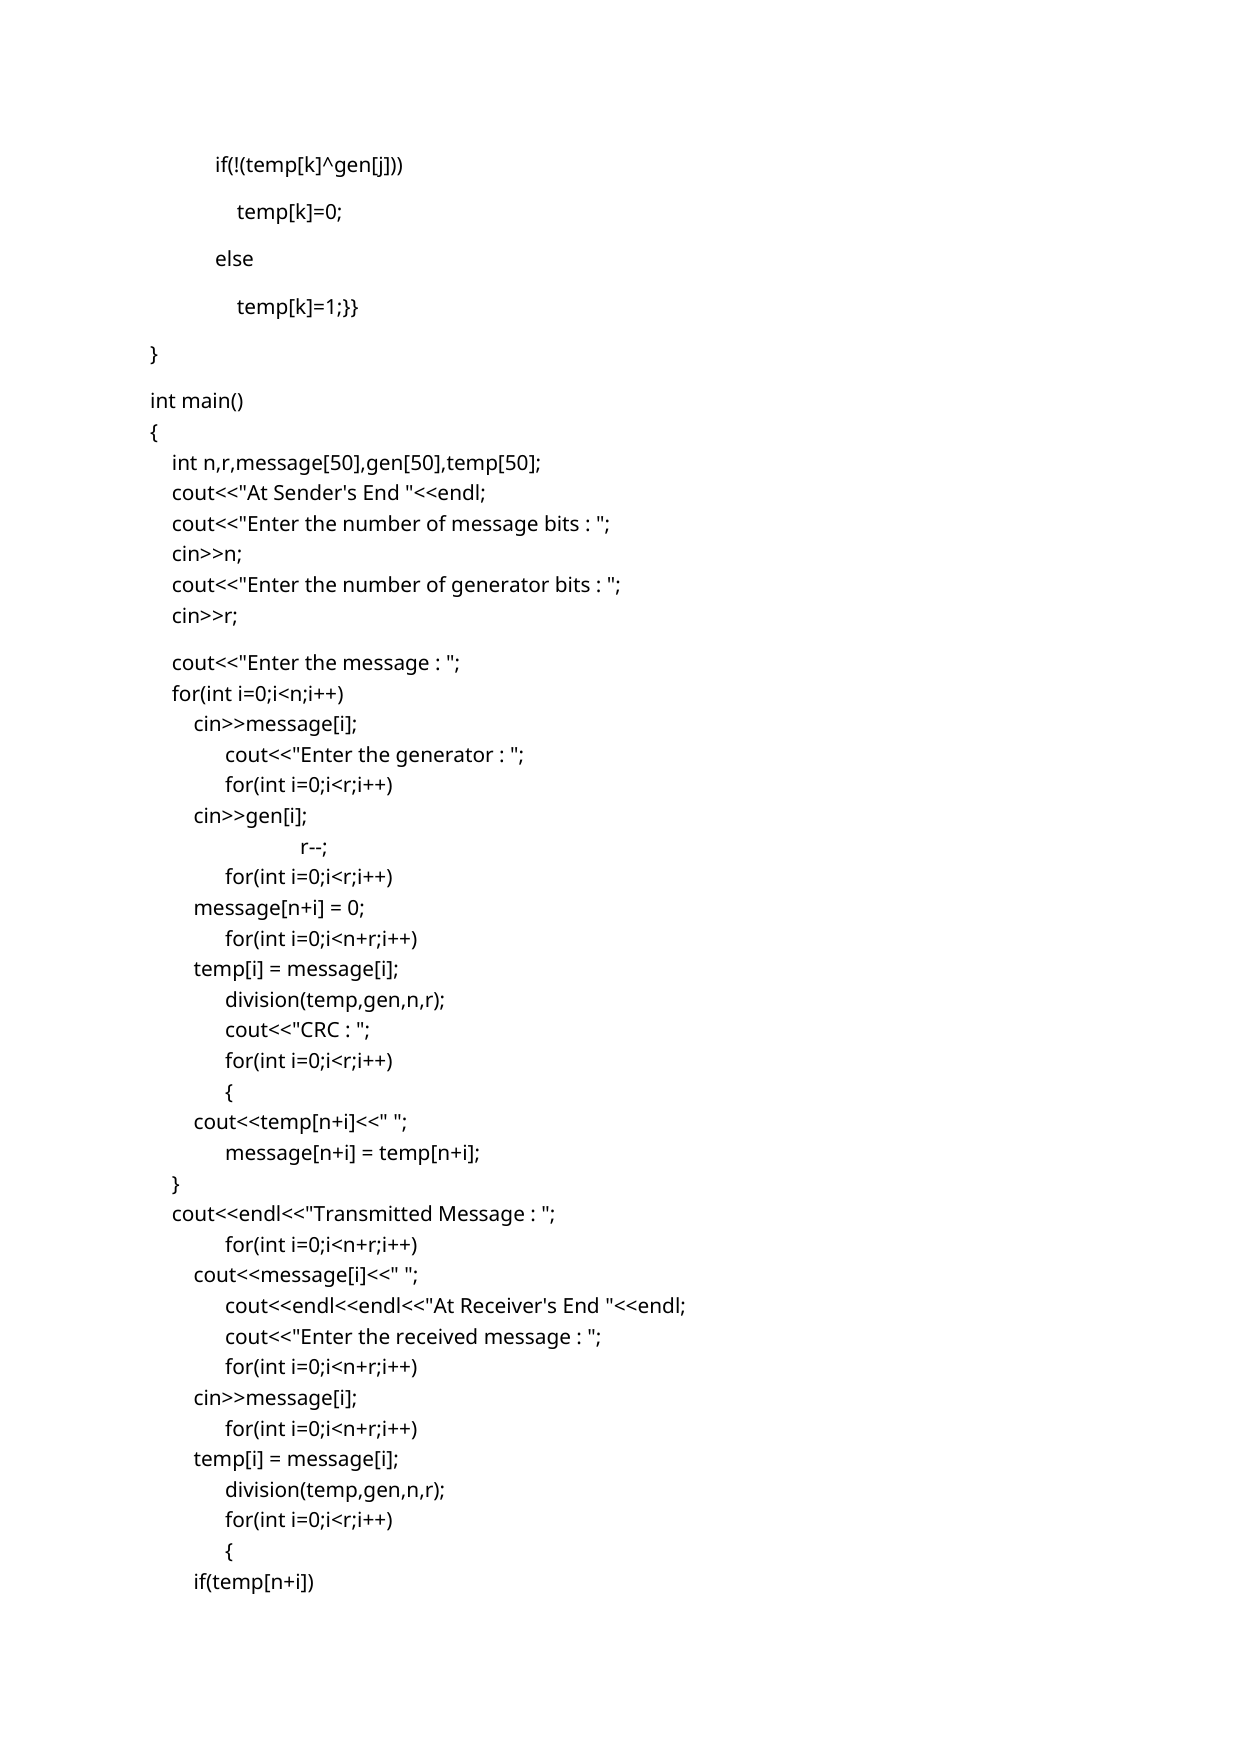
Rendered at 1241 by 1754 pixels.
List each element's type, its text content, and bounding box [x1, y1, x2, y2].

text else [150, 244, 1090, 273]
text cout<<"CRC : "; [150, 1016, 1090, 1044]
text cout<<"Enter the generator : "; [150, 740, 1090, 768]
text cin>>message[i]; [150, 1383, 1090, 1412]
text for(int i=0;i<r;i++) [150, 1046, 1090, 1075]
text int main() [150, 386, 1090, 415]
text for(int i=0;i<n+r;i++) [150, 1230, 1090, 1258]
text cout<<"Enter the number of generator bits : "; [150, 570, 1090, 599]
text for(int i=0;i<r;i++) [150, 1506, 1090, 1534]
text if(temp[n+i]) [150, 1567, 1090, 1595]
text cout<<"Enter the number of message bits : "; [150, 509, 1090, 537]
text cout<<"Enter the received message : "; [150, 1322, 1090, 1350]
text { [150, 1536, 1090, 1565]
text cout<<temp[n+i]<<" "; [150, 1107, 1090, 1136]
text cin>>r; [150, 601, 1090, 629]
text temp[k]=1;}} [150, 292, 1090, 320]
text cout<<endl<<"Transmitted Message : "; [150, 1199, 1090, 1228]
text division(temp,gen,n,r); [150, 1475, 1090, 1503]
text cout<<"At Sender's End "<<endl; [150, 478, 1090, 507]
text cout<<endl<<endl<<"At Receiver's End "<<endl; [150, 1291, 1090, 1320]
text int n,r,message[50],gen[50],temp[50]; [150, 448, 1090, 476]
text for(int i=0;i<n+r;i++) [150, 1414, 1090, 1442]
text cin>>gen[i]; [150, 801, 1090, 830]
text for(int i=0;i<n;i++) [150, 679, 1090, 707]
text for(int i=0;i<n+r;i++) [150, 924, 1090, 952]
text cout<<message[i]<<" "; [150, 1261, 1090, 1289]
text { [150, 417, 1090, 446]
text temp[i] = message[i]; [150, 1444, 1090, 1473]
text for(int i=0;i<r;i++) [150, 862, 1090, 891]
text cin>>n; [150, 539, 1090, 568]
text message[n+i] = 0; [150, 893, 1090, 922]
text cin>>message[i]; [150, 709, 1090, 738]
text division(temp,gen,n,r); [150, 985, 1090, 1013]
text r--; [150, 832, 1090, 860]
text } [150, 339, 1090, 368]
text cout<<"Enter the message : "; [150, 648, 1090, 677]
text for(int i=0;i<r;i++) [150, 771, 1090, 799]
text } [150, 1169, 1090, 1197]
text temp[k]=0; [150, 197, 1090, 226]
text message[n+i] = temp[n+i]; [150, 1138, 1090, 1167]
text if(!(temp[k]^gen[j])) [150, 150, 1090, 178]
text { [150, 1077, 1090, 1105]
text temp[i] = message[i]; [150, 954, 1090, 983]
text for(int i=0;i<n+r;i++) [150, 1352, 1090, 1381]
